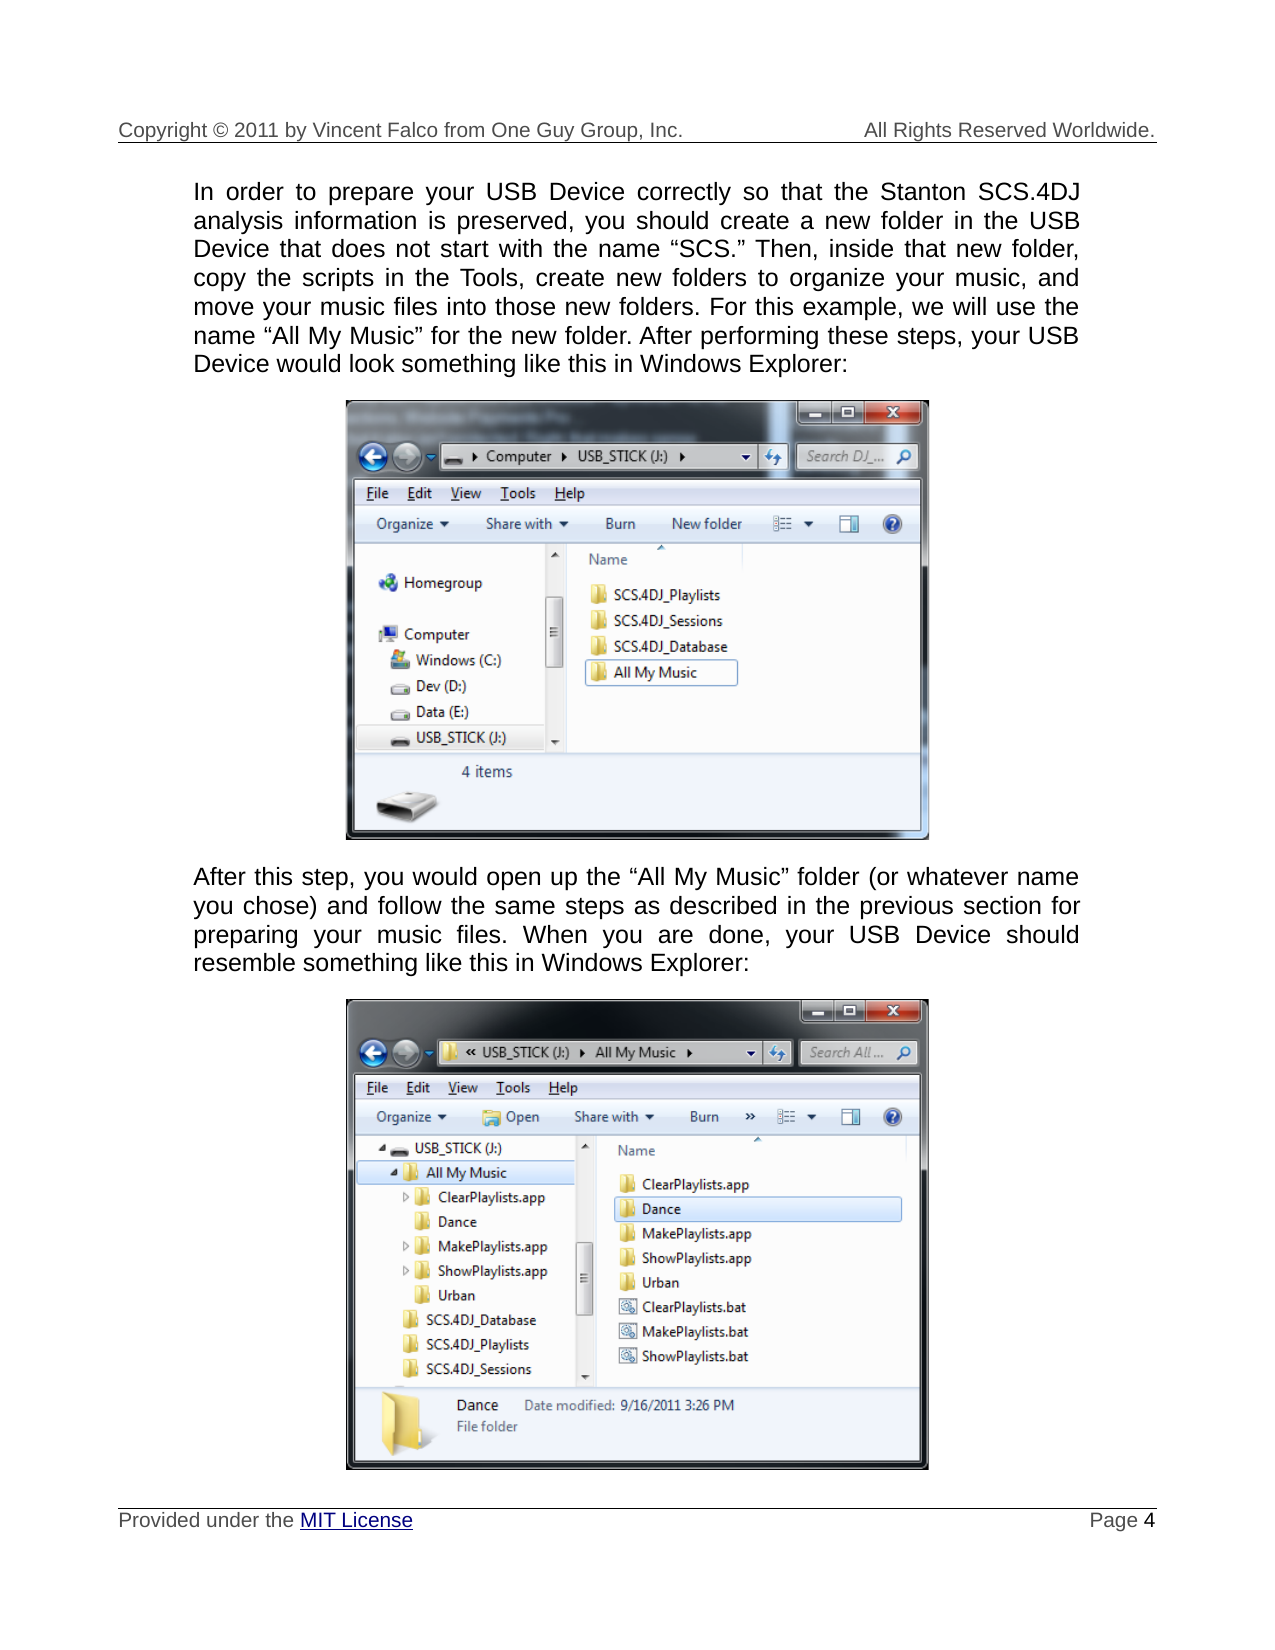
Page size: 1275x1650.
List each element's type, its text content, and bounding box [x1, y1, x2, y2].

text After this step, you would open up the “All My Music” folder (or whatever name you chose) and follow the same steps as described in the previous section for preparing your music files. When you are done, your USB Device should resemble something like this in Windows Explorer: [193, 862, 1082, 977]
picture [346, 999, 929, 1470]
text In order to prepare your USB Device correctly so that the Stanton SCS.4DJ analysis information is preserved, you should create a new folder in the USB Device that does not start with the name “SCS.” Then, inside that new folder, copy the scripts in the Tools, create new folders to organize your music, and move your music files into those new folders. For this example, we will use the name “All My Music” for the new folder. After performing these steps, your USB Device would look something like this in Windows Explorer: [193, 177, 1082, 378]
picture [345, 400, 930, 840]
